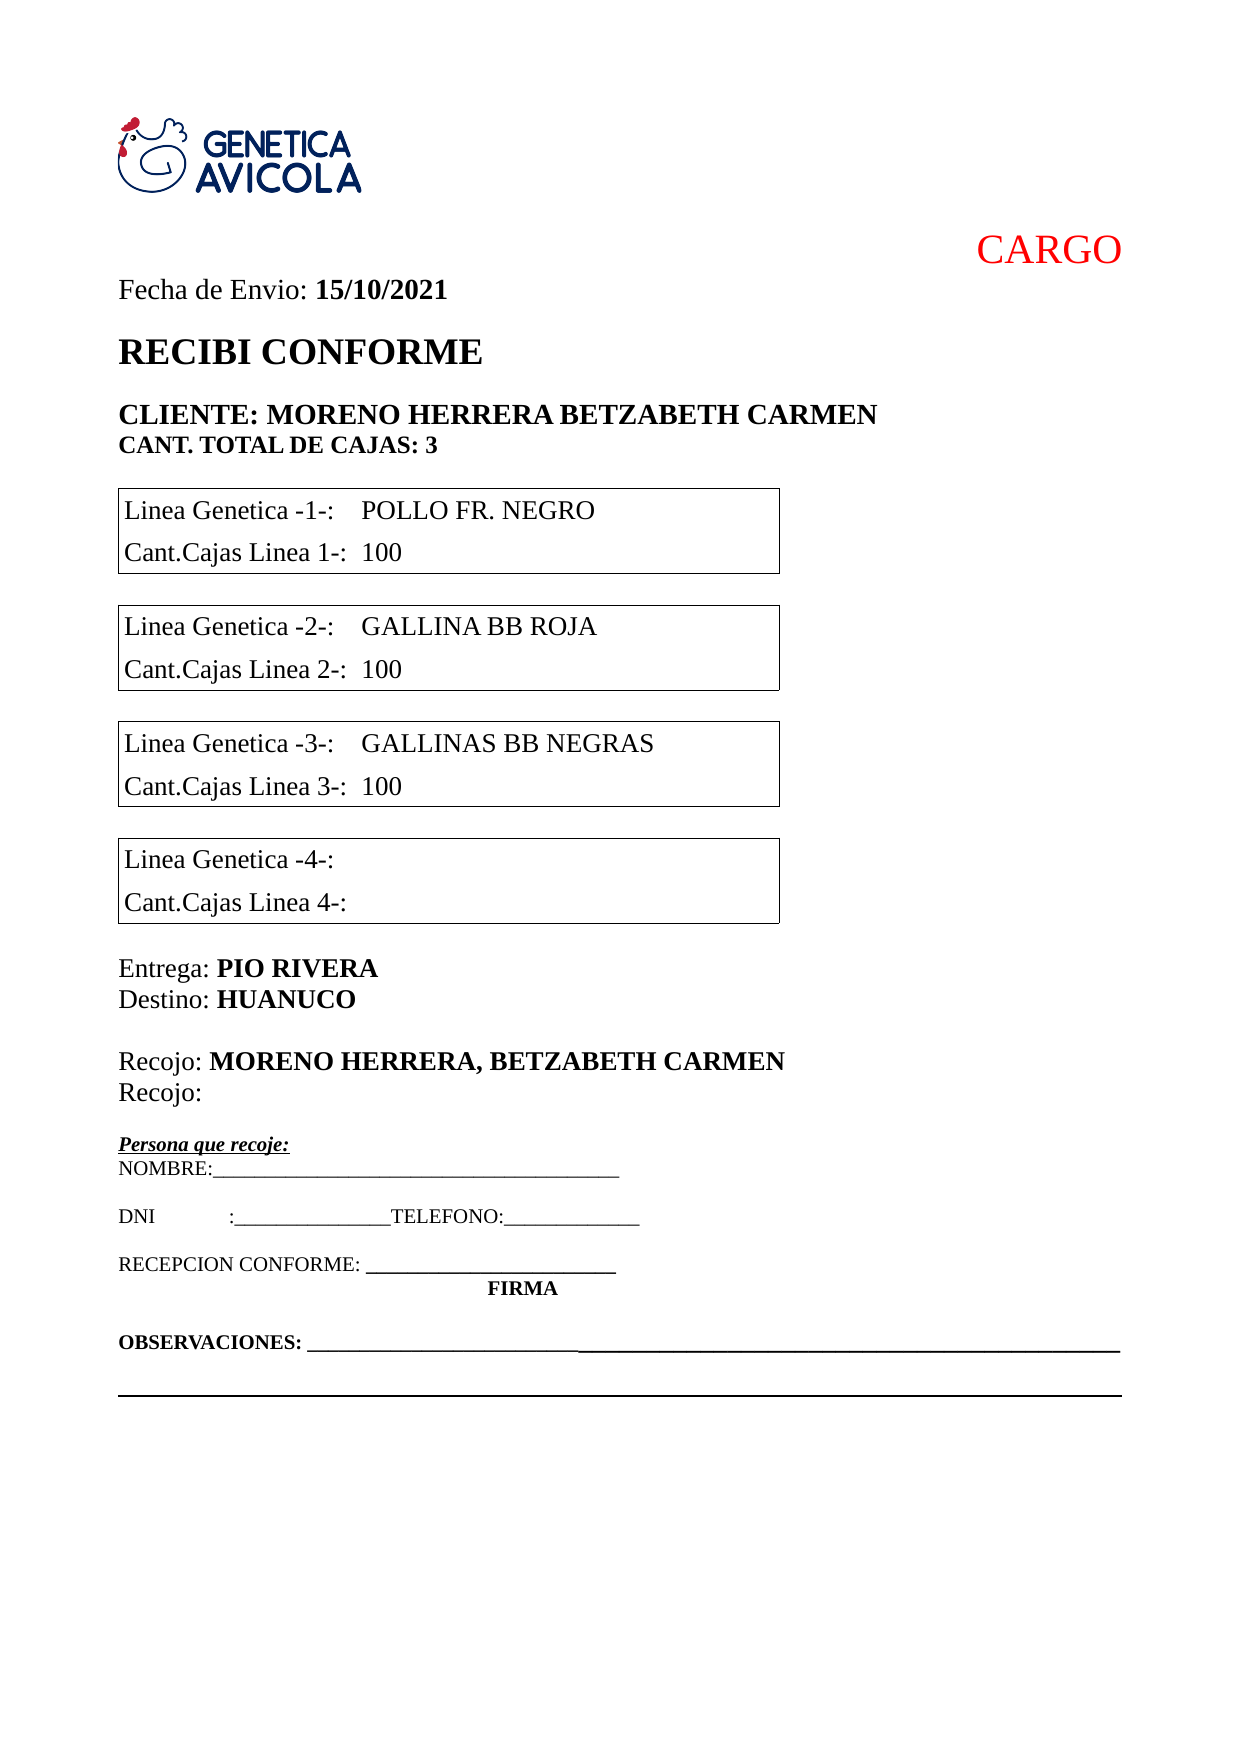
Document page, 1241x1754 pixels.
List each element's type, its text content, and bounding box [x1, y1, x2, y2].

table_cell Linea Genetica -2-: [119, 606, 356, 647]
text NOMBRE:_______________________________________ [118, 1156, 1122, 1180]
text Recojo: [118, 1076, 1122, 1108]
table_cell Linea Genetica -4-: [119, 839, 356, 880]
picture [117, 117, 362, 193]
table_cell 100 [356, 647, 779, 690]
table_cell GALLINA BB ROJA [356, 606, 779, 647]
table_cell [356, 574, 779, 604]
table_cell [118, 574, 356, 604]
table_cell Cant.Cajas Linea 2-: [119, 647, 356, 690]
table_cell GALLINAS BB NEGRAS [356, 722, 779, 764]
table_header Linea Genetica -1-: [119, 489, 356, 531]
text Entrega: PIO RIVERA [118, 952, 1122, 983]
table_cell Cant.Cajas Linea 3-: [119, 764, 356, 806]
text OBSERVACIONES: __________________________________________________________________ [118, 1324, 1122, 1355]
text CLIENTE: MORENO HERRERA BETZABETH CARMEN [118, 397, 1122, 431]
text RECIBI CONFORME [118, 330, 1122, 373]
table_cell [356, 691, 779, 721]
table_cell [118, 691, 356, 721]
table_cell [356, 880, 779, 923]
text Recojo: MORENO HERRERA, BETZABETH CARMEN [118, 1045, 1122, 1076]
table_header POLLO FR. NEGRO [356, 489, 779, 531]
text RECEPCION CONFORME: ________________________ [118, 1252, 1122, 1276]
table_cell 100 [356, 531, 779, 573]
table_cell [356, 807, 779, 838]
text CARGO [118, 224, 1122, 272]
table_cell Cant.Cajas Linea 4-: [119, 880, 356, 923]
text FIRMA [118, 1276, 1122, 1300]
text Fecha de Envio: 15/10/2021 [118, 272, 1122, 306]
table_cell [356, 839, 779, 880]
text CANT. TOTAL DE CAJAS: 3 [118, 431, 1122, 459]
table_cell Cant.Cajas Linea 1-: [119, 531, 356, 573]
table_cell Linea Genetica -3-: [119, 722, 356, 764]
table_cell 100 [356, 764, 779, 806]
text Persona que recoje: [118, 1132, 1122, 1156]
text Destino: HUANUCO [118, 983, 1122, 1014]
text DNI :_______________TELEFONO:_____________ [118, 1204, 1122, 1228]
table_cell [118, 807, 356, 838]
